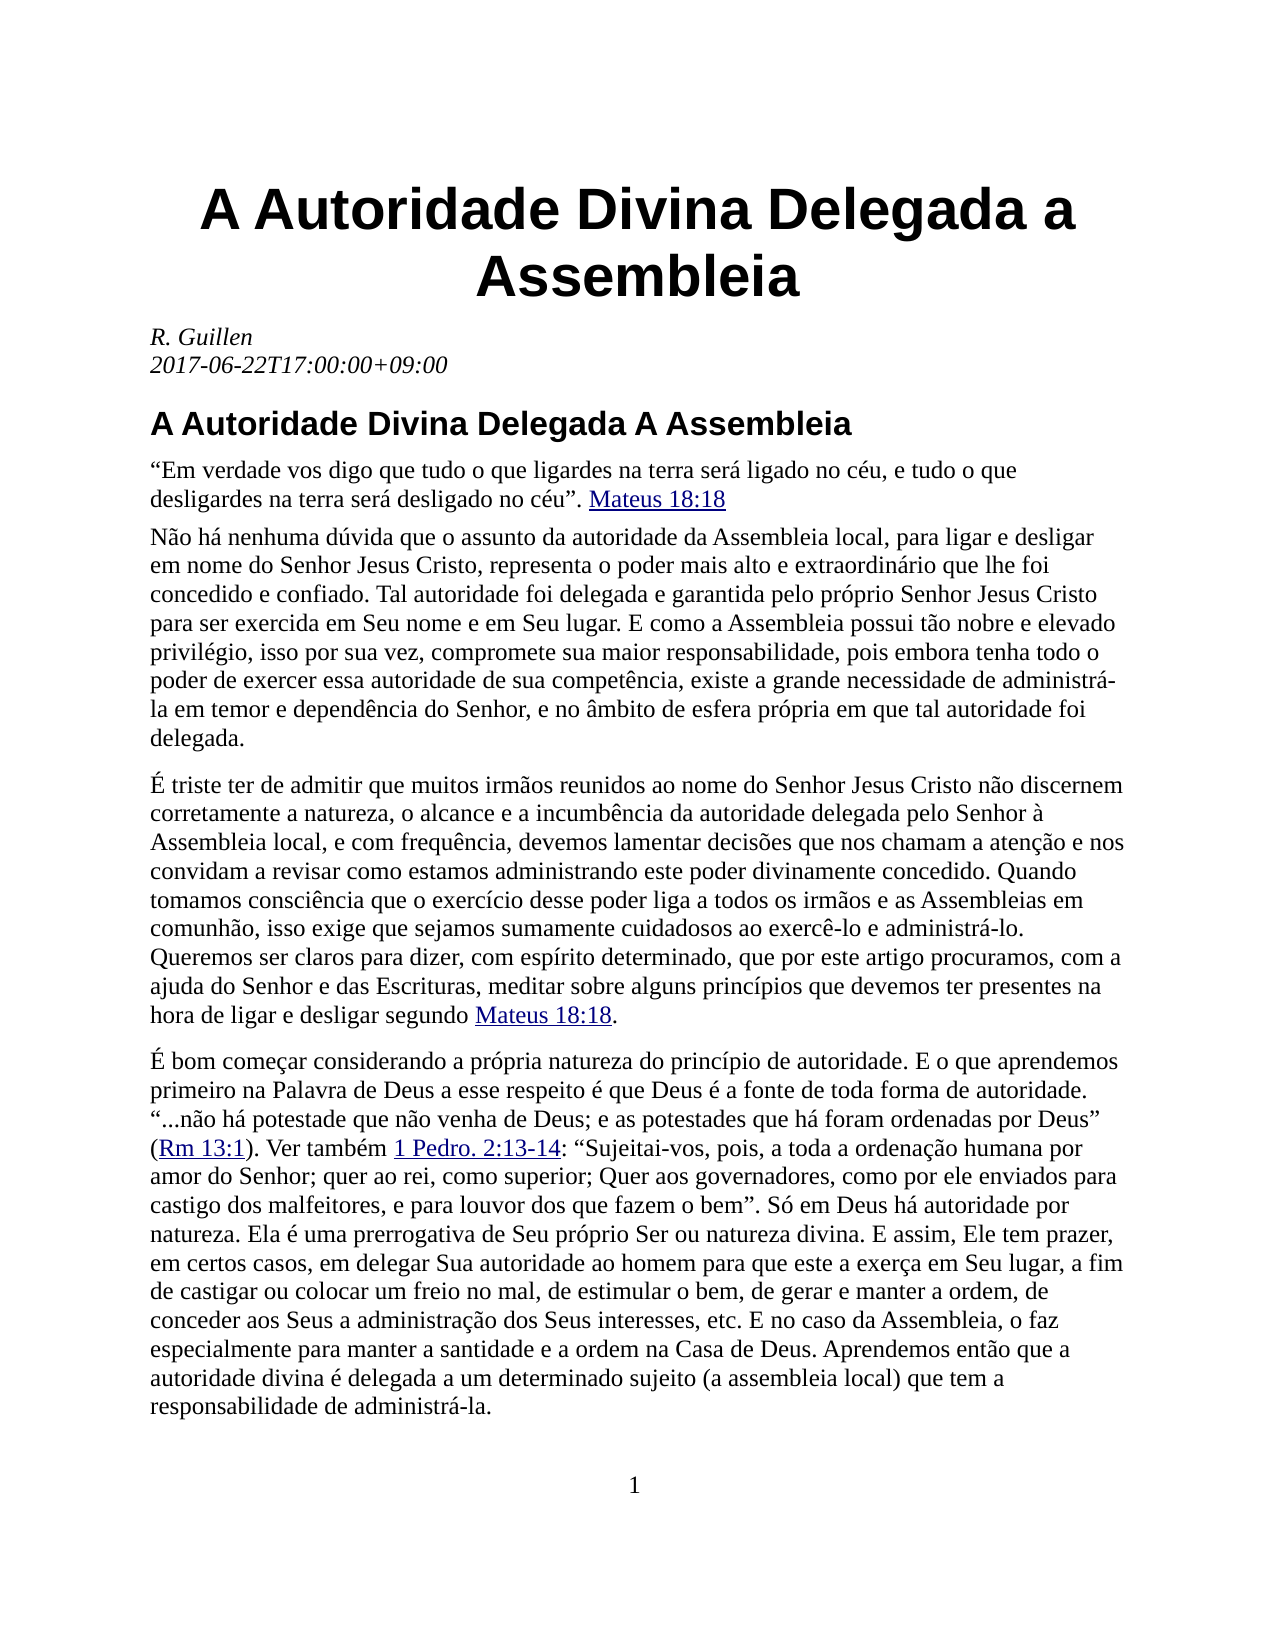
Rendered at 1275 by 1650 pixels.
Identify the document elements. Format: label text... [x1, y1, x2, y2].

title A Autoridade Divina Delegada a Assembleia [150, 175, 1125, 309]
text “Em verdade vos digo que tudo o que ligardes na terra será ligado no céu, e tudo o que desligardes na terra será desligado no céu”. Mateus 18:18 [150, 455, 1125, 513]
text É triste ter de admitir que muitos irmãos reunidos ao nome do Senhor Jesus Cristo não discernem corretamente a natureza, o alcance e a incumbência da autoridade delegada pelo Senhor à Assembleia local, e com frequência, devemos lamentar decisões que nos chamam a atenção e nos convidam a revisar como estamos administrando este poder divinamente concedido. Quando tomamos consciência que o exercício desse poder liga a todos os irmãos e as Assembleias em comunhão, isso exige que sejamos sumamente cuidadosos ao exercê-lo e administrá-lo. Queremos ser claros para dizer, com espírito determinado, que por este artigo procuramos, com a ajuda do Senhor e das Escrituras, meditar sobre alguns princípios que devemos ter presentes na hora de ligar e desligar segundo Mateus 18:18. [150, 770, 1125, 1028]
text Não há nenhuma dúvida que o assunto da autoridade da Assembleia local, para ligar e desligar em nome do Senhor Jesus Cristo, representa o poder mais alto e extraordinário que lhe foi concedido e confiado. Tal autoridade foi delegada e garantida pelo próprio Senhor Jesus Cristo para ser exercida em Seu nome e em Seu lugar. E como a Assembleia possui tão nobre e elevado privilégio, isso por sua vez, compromete sua maior responsabilidade, pois embora tenha todo o poder de exercer essa autoridade de sua competência, existe a grande necessidade de administrá-la em temor e dependência do Senhor, e no âmbito de esfera própria em que tal autoridade foi delegada. [150, 522, 1125, 752]
text R. Guillen [150, 322, 1125, 350]
subtitle A Autoridade Divina Delegada A Assembleia [150, 404, 1125, 443]
text É bom começar considerando a própria natureza do princípio de autoridade. E o que aprendemos primeiro na Palavra de Deus a esse respeito é que Deus é a fonte de toda forma de autoridade. “...não há potestade que não venha de Deus; e as potestades que há foram ordenadas por Deus” (Rm 13:1). Ver também 1 Pedro. 2:13-14: “Sujeitai-vos, pois, a toda a ordenação humana por amor do Senhor; quer ao rei, como superior; Quer aos governadores, como por ele enviados para castigo dos malfeitores, e para louvor dos que fazem o bem”. Só em Deus há autoridade por natureza. Ela é uma prerrogativa de Seu próprio Ser ou natureza divina. E assim, Ele tem prazer, em certos casos, em delegar Sua autoridade ao homem para que este a exerça em Seu lugar, a fim de castigar ou colocar um freio no mal, de estimular o bem, de gerar e manter a ordem, de conceder aos Seus a administração dos Seus interesses, etc. E no caso da Assembleia, o faz especialmente para manter a santidade e a ordem na Casa de Deus. Aprendemos então que a autoridade divina é delegada a um determinado sujeito (a assembleia local) que tem a responsabilidade de administrá-la. [150, 1046, 1125, 1420]
text 2017-06-22T17:00:00+09:00 [150, 350, 1125, 379]
